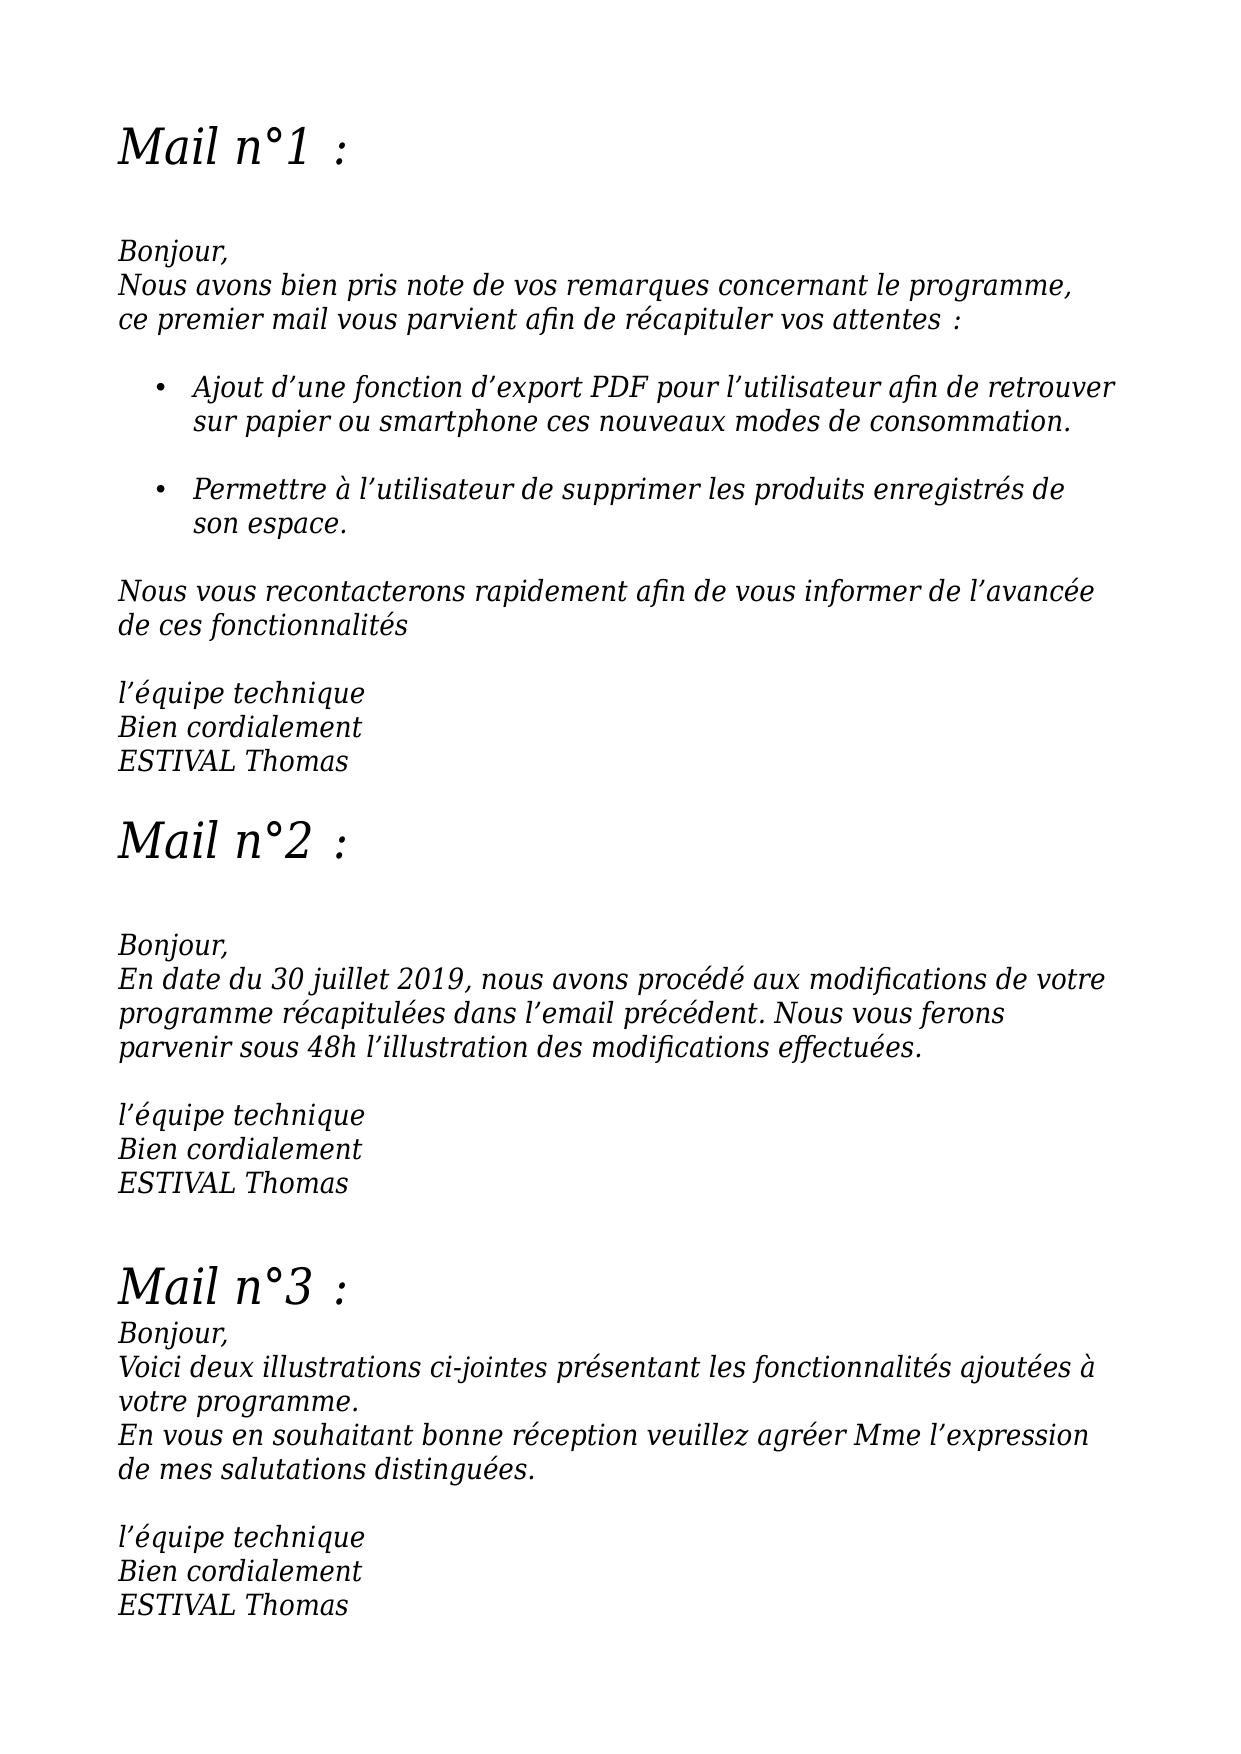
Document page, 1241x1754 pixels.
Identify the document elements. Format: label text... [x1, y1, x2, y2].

text Bonjour, [118, 928, 1122, 962]
text ESTIVAL Thomas [118, 744, 1122, 778]
text Nous avons bien pris note de vos remarques concernant le programme, [118, 268, 1122, 302]
text Mail n°2 : [118, 812, 1122, 870]
text l’équipe technique [118, 1098, 1122, 1132]
text ESTIVAL Thomas [118, 1588, 1122, 1622]
text Nous vous recontacterons rapidement afin de vous informer de l’avancée de ces fonctionnalités [118, 574, 1122, 642]
text l’équipe technique [118, 1520, 1122, 1554]
text Bonjour, [118, 1316, 1122, 1350]
text ESTIVAL Thomas [118, 1166, 1122, 1200]
text En vous en souhaitant bonne réception veuillez agréer Mme l’expression de mes salutations distinguées. [118, 1418, 1122, 1486]
text Mail n°1 : [118, 118, 1122, 176]
list Ajout d’une fonction d’export PDF pour l’utilisateur afin de retrouver sur papier ou smartphone ces nouveaux modes de consommation. [156, 370, 1122, 438]
text Mail n°3 : [118, 1258, 1122, 1316]
list Permettre à l’utilisateur de supprimer les produits enregistrés de son espace. [156, 472, 1122, 540]
text l’équipe technique [118, 676, 1122, 710]
text Bien cordialement [118, 1554, 1122, 1588]
text En date du 30 juillet 2019, nous avons procédé aux modifications de votre programme récapitulées dans l’email précédent. Nous vous ferons parvenir sous 48h l’illustration des modifications effectuées. [118, 962, 1122, 1064]
text Voici deux illustrations ci-jointes présentant les fonctionnalités ajoutées à votre programme. [118, 1350, 1122, 1418]
text ce premier mail vous parvient afin de récapituler vos attentes : [118, 302, 1122, 336]
text Bonjour, [118, 234, 1122, 268]
text Bien cordialement [118, 710, 1122, 744]
text Bien cordialement [118, 1132, 1122, 1166]
